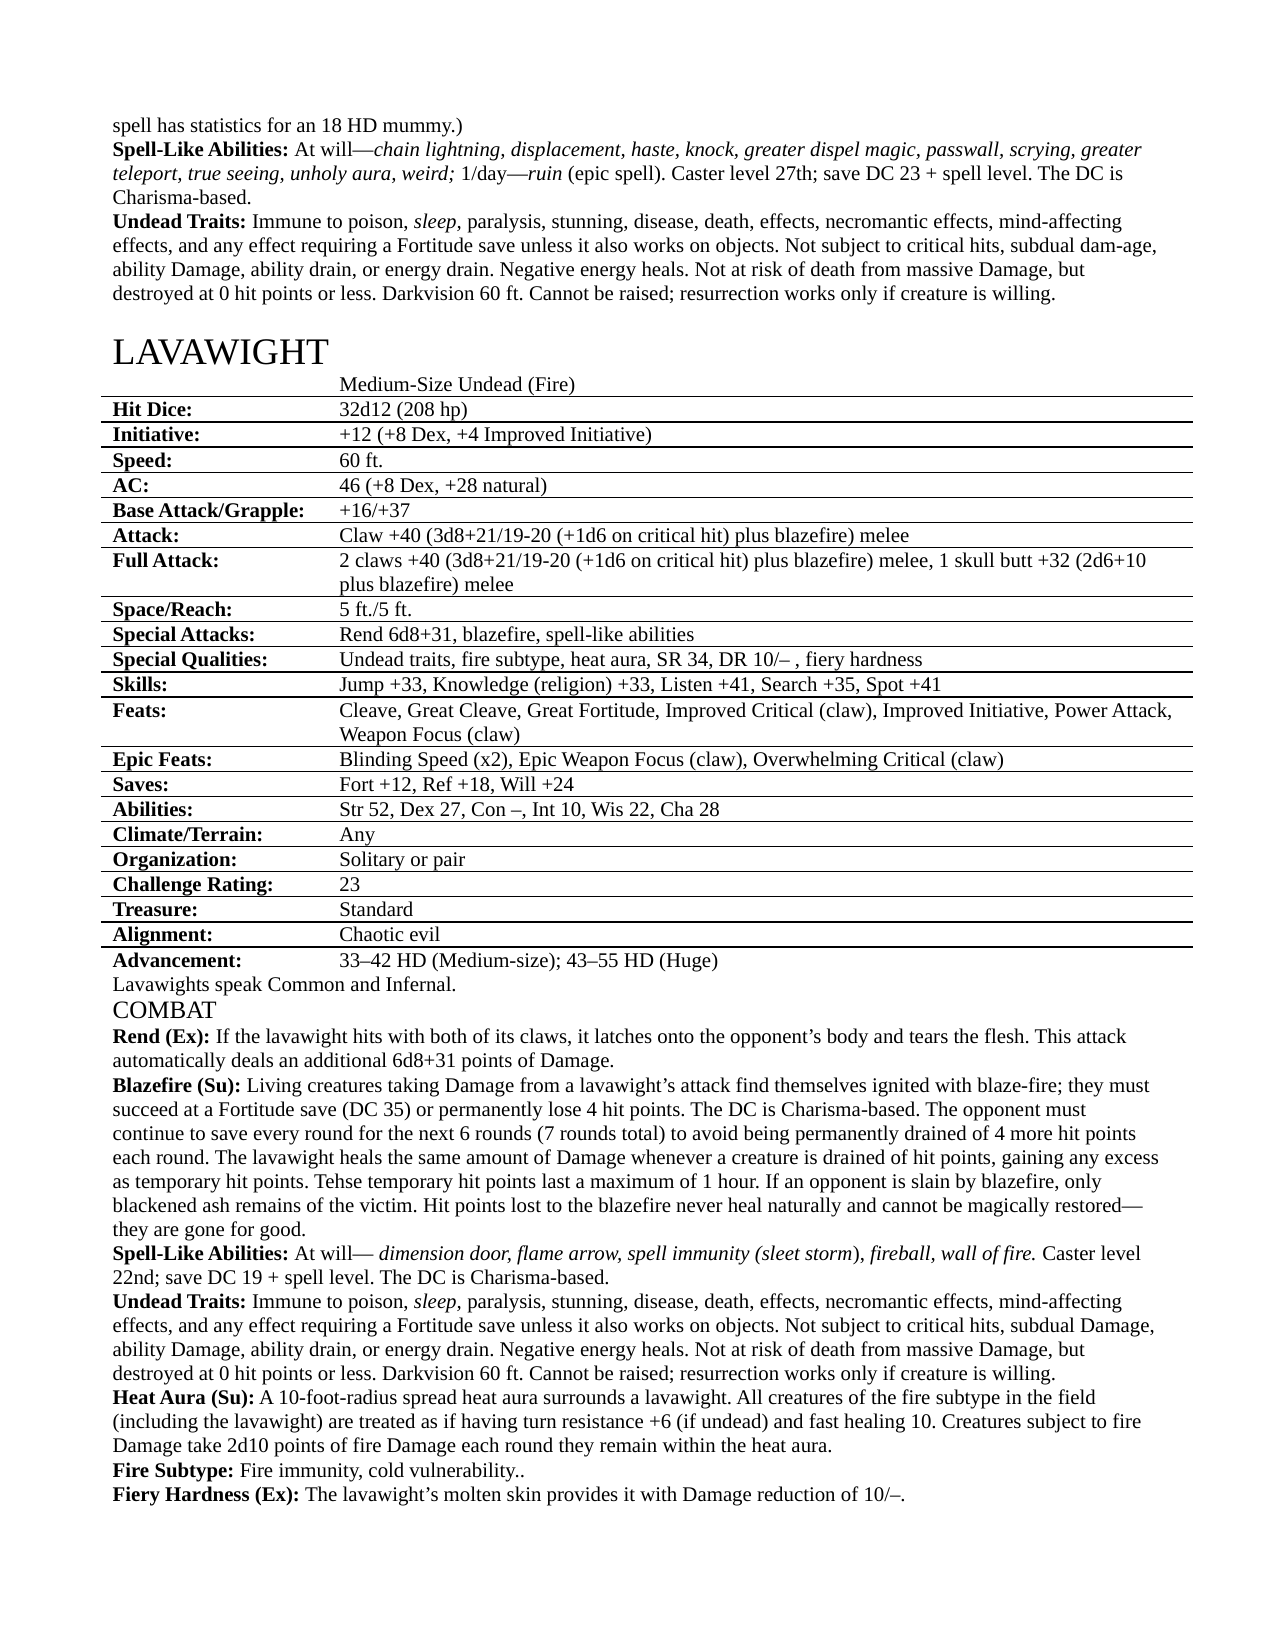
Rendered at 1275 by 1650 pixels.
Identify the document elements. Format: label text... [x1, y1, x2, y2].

subtitle LAVAWIGHT [112, 329, 1162, 372]
table_cell Standard [328, 897, 1192, 921]
table_header Medium-Size Undead (Fire) [328, 372, 1192, 396]
table_header [101, 372, 328, 396]
table_cell 5 ft./5 ft. [328, 597, 1192, 621]
text Spell-Like Abilities: At will—chain lightning, displacement, haste, knock, greater dispel magic, passwall, scrying, greater teleport, true seeing, unholy aura, weird; 1/day—ruin (epic spell). Caster level 27th; save DC 23 + spell level. The DC is Charisma-based. [112, 137, 1162, 209]
table_cell Initiative: [101, 423, 328, 446]
table_cell Base Attack/Grapple: [101, 498, 328, 522]
table_cell 46 (+8 Dex, +28 natural) [328, 473, 1192, 497]
table_cell Full Attack: [101, 548, 328, 596]
table_cell Any [328, 822, 1192, 846]
table_cell Alignment: [101, 923, 328, 946]
table_cell Abilities: [101, 797, 328, 821]
table_cell Claw +40 (3d8+21/19-20 (+1d6 on critical hit) plus blazefire) melee [328, 523, 1192, 547]
table_cell +12 (+8 Dex, +4 Improved Initiative) [328, 423, 1192, 446]
table_cell 33–42 HD (Medium-size); 43–55 HD (Huge) [328, 948, 1192, 972]
table_cell Challenge Rating: [101, 872, 328, 896]
text Spell-Like Abilities: At will— dimension door, flame arrow, spell immunity (sleet storm), fireball, wall of fire. Caster level 22nd; save DC 19 + spell level. The DC is Charisma-based. [112, 1241, 1162, 1289]
table_cell Rend 6d8+31, blazefire, spell-like abilities [328, 622, 1192, 646]
table_cell Saves: [101, 772, 328, 796]
table_cell AC: [101, 473, 328, 497]
table_cell Space/Reach: [101, 597, 328, 621]
text Fiery Hardness (Ex): The lavawight’s molten skin provides it with Damage reduction of 10/–. [112, 1482, 1162, 1506]
table_cell 2 claws +40 (3d8+21/19-20 (+1d6 on critical hit) plus blazefire) melee, 1 skull butt +32 (2d6+10 plus blazefire) melee [328, 548, 1192, 596]
table_cell 60 ft. [328, 448, 1192, 472]
table_cell Speed: [101, 448, 328, 472]
table_cell Attack: [101, 523, 328, 547]
table_cell Skills: [101, 673, 328, 696]
table_cell Solitary or pair [328, 847, 1192, 871]
text Heat Aura (Su): A 10-foot-radius spread heat aura surrounds a lavawight. All creatures of the fire subtype in the field (including the lavawight) are treated as if having turn resistance +6 (if undead) and fast healing 10. Creatures subject to fire Damage take 2d10 points of fire Damage each round they remain within the heat aura. [112, 1385, 1162, 1457]
text Lavawights speak Common and Infernal. [112, 972, 1162, 996]
table_cell Special Qualities: [101, 647, 328, 671]
text Rend (Ex): If the lavawight hits with both of its claws, it latches onto the opponent’s body and tears the flesh. This attack automatically deals an additional 6d8+31 points of Damage. [112, 1024, 1162, 1072]
text Undead Traits: Immune to poison, sleep, paralysis, stunning, disease, death, effects, necromantic effects, mind-affecting effects, and any effect requiring a Fortitude save unless it also works on objects. Not subject to critical hits, subdual Damage, ability Damage, ability drain, or energy drain. Negative energy heals. Not at risk of death from massive Damage, but destroyed at 0 hit points or less. Darkvision 60 ft. Cannot be raised; resurrection works only if creature is willing. [112, 1289, 1162, 1385]
table_cell Fort +12, Ref +18, Will +24 [328, 772, 1192, 796]
table_cell Treasure: [101, 897, 328, 921]
table_cell Feats: [101, 698, 328, 746]
table_cell +16/+37 [328, 498, 1192, 522]
table_cell Cleave, Great Cleave, Great Fortitude, Improved Critical (claw), Improved Initiative, Power Attack, Weapon Focus (claw) [328, 698, 1192, 746]
text Fire Subtype: Fire immunity, cold vulnerability.. [112, 1457, 1162, 1482]
table_cell Organization: [101, 847, 328, 871]
text COMBAT [112, 996, 1162, 1024]
text spell has statistics for an 18 HD mummy.) [112, 112, 1162, 137]
table_cell Chaotic evil [328, 923, 1192, 946]
table_cell Undead traits, fire subtype, heat aura, SR 34, DR 10/– , fiery hardness [328, 647, 1192, 671]
table_cell 32d12 (208 hp) [328, 397, 1192, 421]
table_cell Str 52, Dex 27, Con –, Int 10, Wis 22, Cha 28 [328, 797, 1192, 821]
text Blazefire (Su): Living creatures taking Damage from a lavawight’s attack find themselves ignited with blaze-fire; they must succeed at a Fortitude save (DC 35) or permanently lose 4 hit points. The DC is Charisma-based. The opponent must continue to save every round for the next 6 rounds (7 rounds total) to avoid being permanently drained of 4 more hit points each round. The lavawight heals the same amount of Damage whenever a creature is drained of hit points, gaining any excess as temporary hit points. Tehse temporary hit points last a maximum of 1 hour. If an opponent is slain by blazefire, only blackened ash remains of the victim. Hit points lost to the blazefire never heal naturally and cannot be magically restored—they are gone for good. [112, 1072, 1162, 1241]
table_cell Blinding Speed (x2), Epic Weapon Focus (claw), Overwhelming Critical (claw) [328, 747, 1192, 771]
table_cell 23 [328, 872, 1192, 896]
table_cell Jump +33, Knowledge (religion) +33, Listen +41, Search +35, Spot +41 [328, 673, 1192, 696]
table_cell Advancement: [101, 948, 328, 972]
table_cell Special Attacks: [101, 622, 328, 646]
table_cell Epic Feats: [101, 747, 328, 771]
table_cell Hit Dice: [101, 397, 328, 421]
table_cell Climate/Terrain: [101, 822, 328, 846]
text Undead Traits: Immune to poison, sleep, paralysis, stunning, disease, death, effects, necromantic effects, mind-affecting effects, and any effect requiring a Fortitude save unless it also works on objects. Not subject to critical hits, subdual dam-age, ability Damage, ability drain, or energy drain. Negative energy heals. Not at risk of death from massive Damage, but destroyed at 0 hit points or less. Darkvision 60 ft. Cannot be raised; resurrection works only if creature is willing. [112, 209, 1162, 305]
